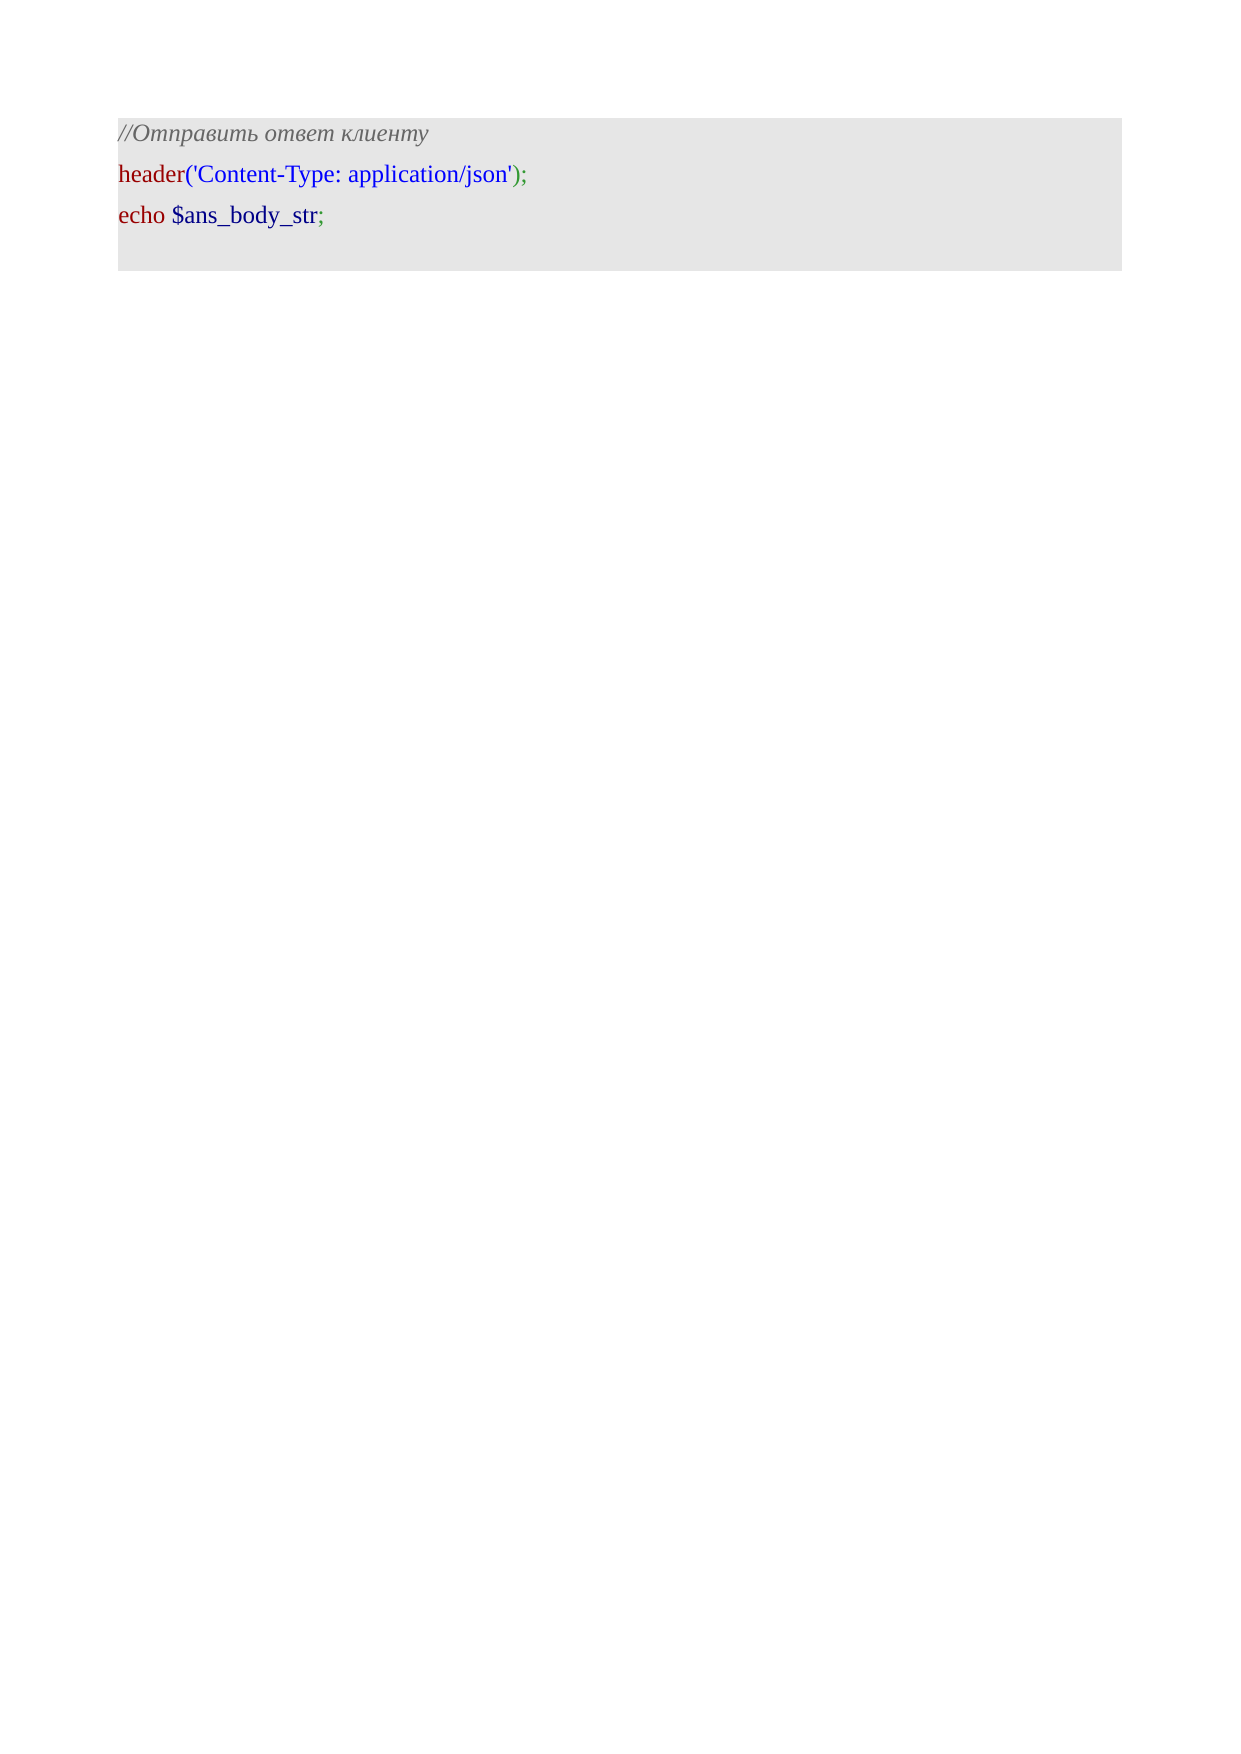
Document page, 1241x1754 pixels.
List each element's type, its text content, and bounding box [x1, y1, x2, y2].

text header('Content-Type: application/json'); [118, 159, 1122, 188]
text //Отправить ответ клиенту [118, 118, 1122, 147]
text echo $ans_body_str; [118, 201, 1122, 229]
